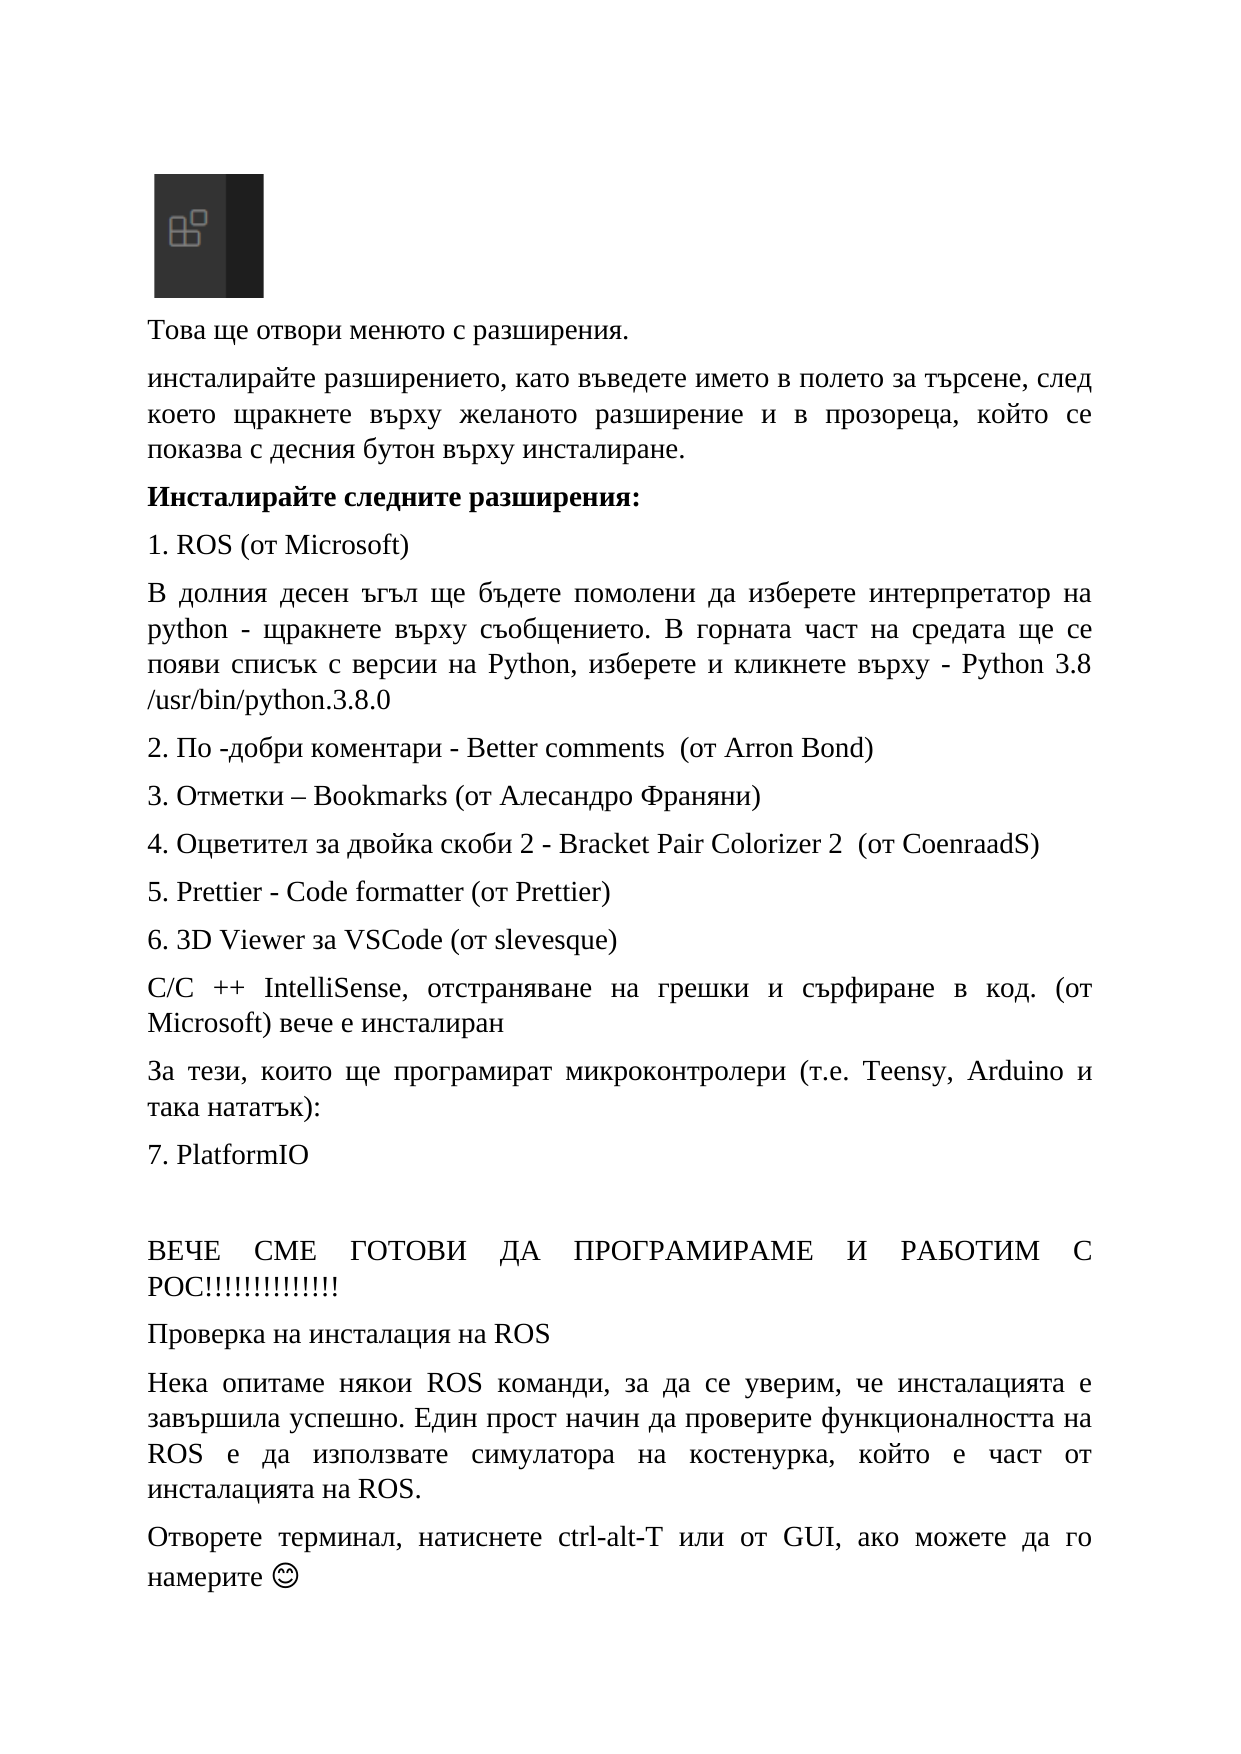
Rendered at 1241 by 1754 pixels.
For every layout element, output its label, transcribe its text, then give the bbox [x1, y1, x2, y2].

text В долния десен ъгъл ще бъдете помолени да изберете интерпретатор на python - щракнете върху съобщението. В горната част на средата ще се появи списък с версии на Python, изберете и кликнете върху - Python 3.8 /usr/bin/python.3.8.0 [147, 575, 1093, 715]
text C/C ++ IntelliSense, отстраняване на грешки и сърфиране в код. (от Microsoft) вече е инсталиран [147, 970, 1093, 1039]
text 1. ROS (от Microsoft) [147, 527, 1093, 561]
text Проверка на инсталация на ROS [147, 1317, 1093, 1350]
text 2. По -добри коментари - Better comments (от Arron Bond) [147, 730, 1093, 763]
text 6. 3D Viewer за VSCode (от slevesque) [147, 922, 1093, 956]
text инсталирайте разширението, като въведете името в полето за търсене, след което щракнете върху желаното разширение и в прозореца, който се показва с десния бутон върху инсталиране. [147, 360, 1093, 465]
text Инсталирайте следните разширения: [147, 479, 1093, 513]
text 5. Prettier - Code formatter (от Prettier) [147, 874, 1093, 907]
text За тези, които ще програмират микроконтролери (т.е. Teensy, Arduino и така нататък): [147, 1053, 1093, 1123]
text 3. Отметки – Bookmarks (от Алесандро Франяни) [147, 778, 1093, 811]
text 4. Оцветител за двойка скоби 2 - Bracket Pair Colorizer 2 (от CoenraadS) [147, 826, 1093, 859]
text Отворете терминал, натиснете ctrl-alt-T или от GUI, ако можете да го намерите 😊 [147, 1519, 1093, 1595]
text Нека опитаме някои ROS команди, за да се уверим, че инсталацията е завършила успешно. Един прост начин да проверите функционалността на ROS е да използвате симулатора на костенурка, който е част от инсталацията на ROS. [147, 1365, 1093, 1505]
text Това ще отвори менюто с разширения. [147, 312, 1093, 346]
text 7. PlatformIO [147, 1137, 1093, 1171]
text ВЕЧЕ СМЕ ГОТОВИ ДА ПРОГРАМИРАМЕ И РАБОТИМ С РОС!!!!!!!!!!!!!! [147, 1233, 1093, 1302]
